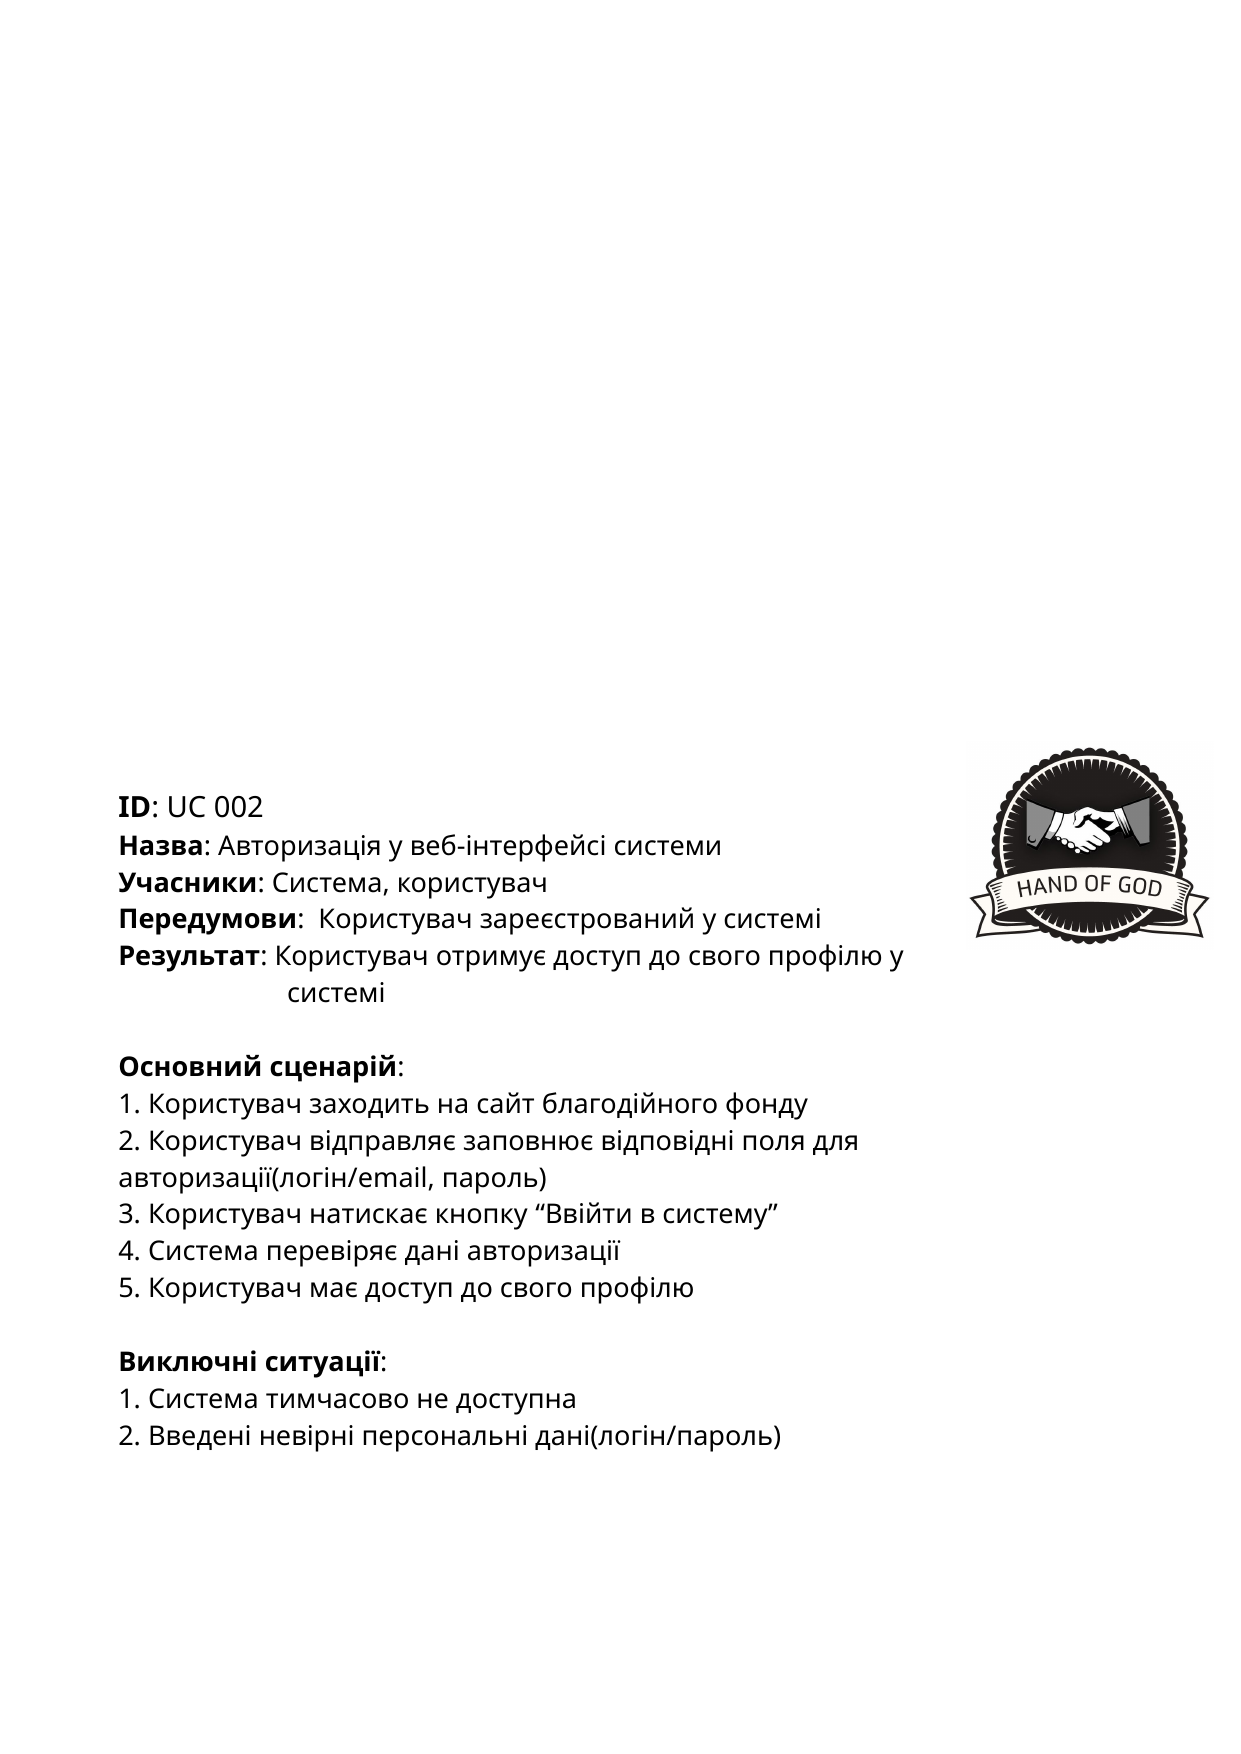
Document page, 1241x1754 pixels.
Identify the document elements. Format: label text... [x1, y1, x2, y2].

text Передумови: Користувач зареєстрований у системі [118, 900, 966, 937]
text ID: UC 002 [118, 787, 966, 826]
text Основний сценарій: [118, 1047, 1122, 1084]
text 2. Введені невірні персональні дані(логін/пароль) [118, 1416, 1122, 1453]
picture [966, 741, 1214, 950]
text 4. Система перевіряє дані авторизації [118, 1232, 1122, 1269]
text 1. Користувач заходить на сайт благодійного фонду [118, 1084, 1122, 1121]
text Назва: Авторизація у веб-інтерфейсі системи [118, 826, 966, 863]
text Учасники: Система, користувач [118, 863, 966, 900]
text 5. Користувач має доступ до свого профілю [118, 1269, 1122, 1306]
text Результат: Користувач отримує доступ до свого профілю у [118, 937, 1122, 974]
text 2. Користувач відправляє заповнює відповідні поля для авторизації(логін/email, пароль) [118, 1121, 1122, 1195]
text системі [118, 974, 1122, 1011]
text Виключні ситуації: [118, 1342, 1122, 1379]
text 1. Система тимчасово не доступна [118, 1379, 1122, 1416]
text 3. Користувач натискає кнопку “Ввійти в систему” [118, 1195, 1122, 1232]
